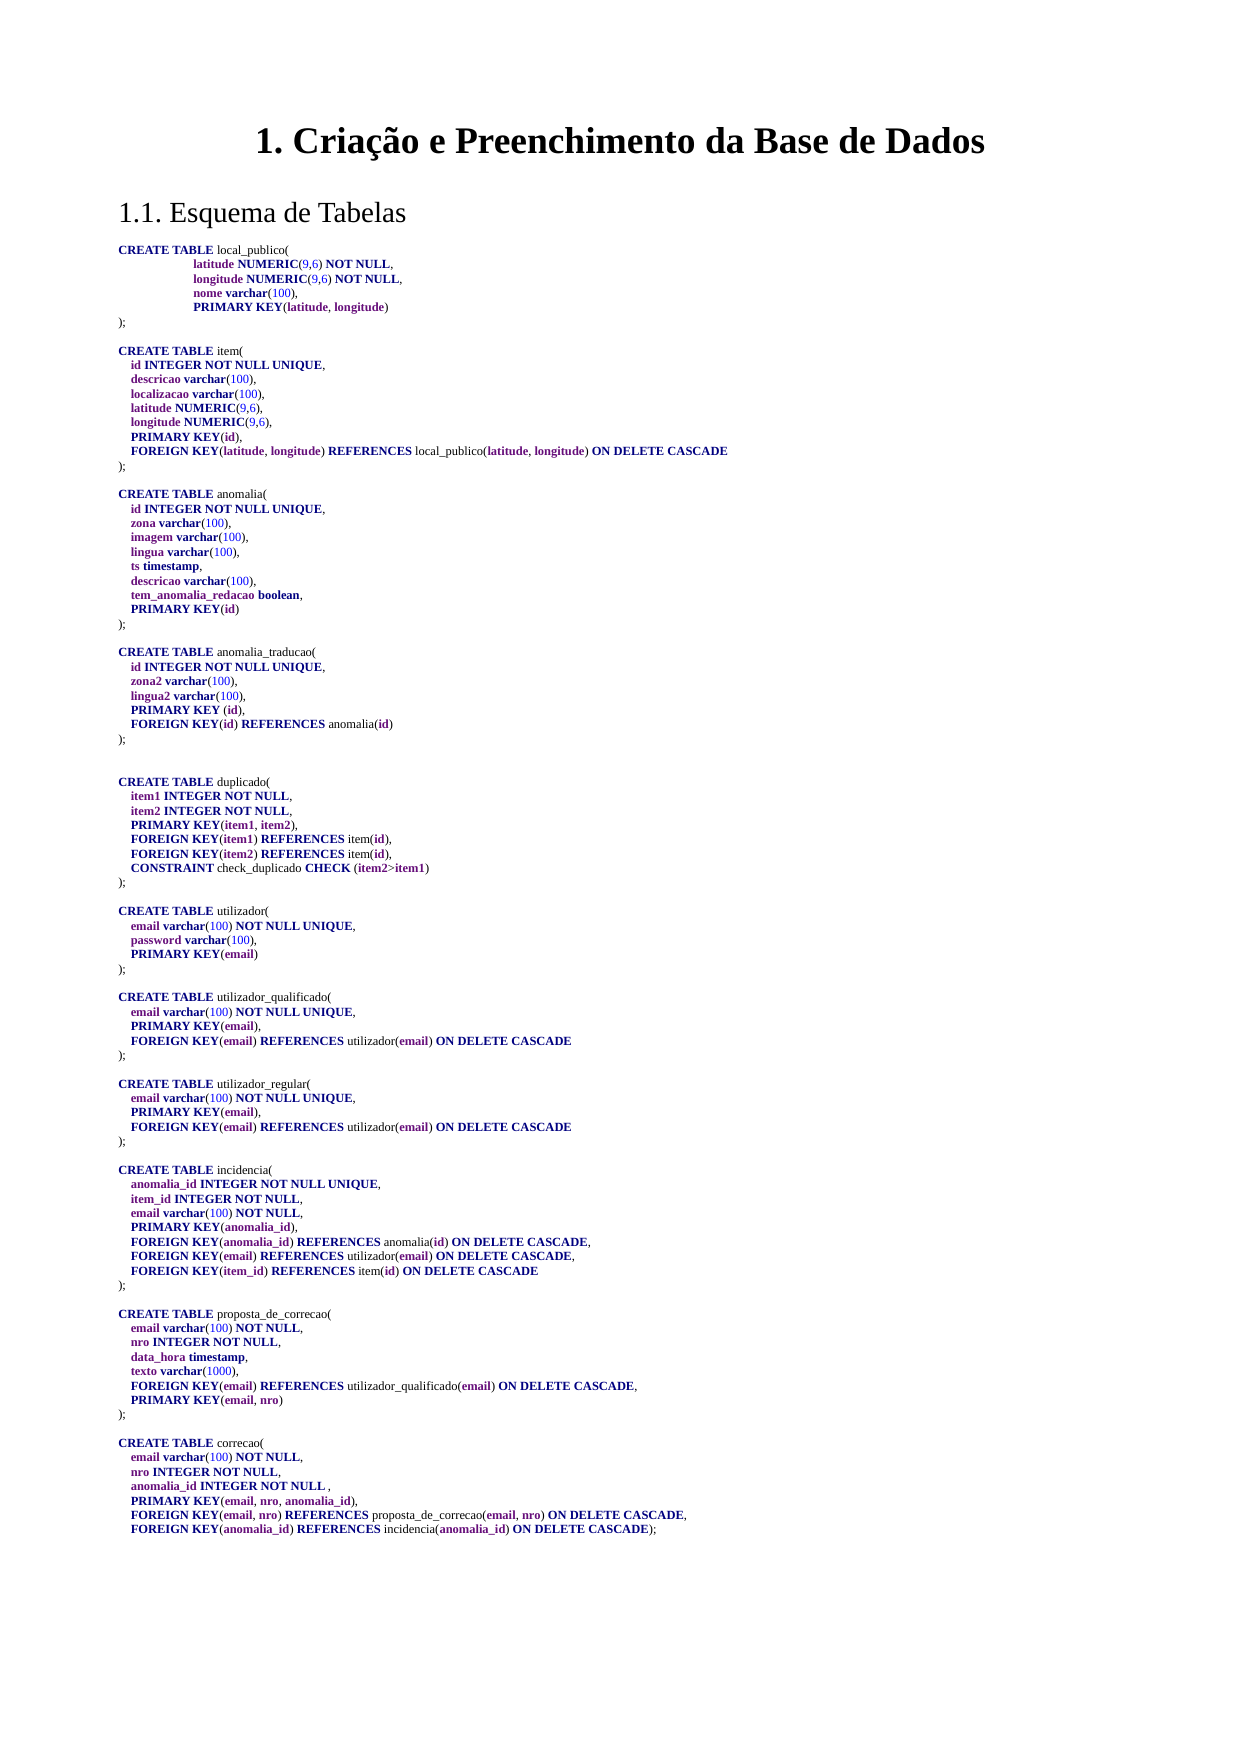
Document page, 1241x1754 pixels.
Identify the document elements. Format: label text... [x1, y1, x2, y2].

text CREATE TABLE local_publico( latitude NUMERIC(9,6) NOT NULL, longitude NUMERIC(9,6) NOT NULL, nome varchar(100), PRIMARY KEY(latitude, longitude) ); CREATE TABLE item( id INTEGER NOT NULL UNIQUE, descricao varchar(100), localizacao varchar(100), latitude NUMERIC(9,6), longitude NUMERIC(9,6), PRIMARY KEY(id), FOREIGN KEY(latitude, longitude) REFERENCES local_publico(latitude, longitude) ON DELETE CASCADE ); CREATE TABLE anomalia( id INTEGER NOT NULL UNIQUE, zona varchar(100), imagem varchar(100), lingua varchar(100), ts timestamp, descricao varchar(100), tem_anomalia_redacao boolean, PRIMARY KEY(id) ); CREATE TABLE anomalia_traducao( id INTEGER NOT NULL UNIQUE, zona2 varchar(100), lingua2 varchar(100), PRIMARY KEY (id), FOREIGN KEY(id) REFERENCES anomalia(id) ); CREATE TABLE duplicado( item1 INTEGER NOT NULL, item2 INTEGER NOT NULL, PRIMARY KEY(item1, item2), FOREIGN KEY(item1) REFERENCES item(id), FOREIGN KEY(item2) REFERENCES item(id), CONSTRAINT check_duplicado CHECK (item2>item1) ); CREATE TABLE utilizador( email varchar(100) NOT NULL UNIQUE, password varchar(100), PRIMARY KEY(email) ); CREATE TABLE utilizador_qualificado( email varchar(100) NOT NULL UNIQUE, PRIMARY KEY(email), FOREIGN KEY(email) REFERENCES utilizador(email) ON DELETE CASCADE ); CREATE TABLE utilizador_regular( email varchar(100) NOT NULL UNIQUE, PRIMARY KEY(email), FOREIGN KEY(email) REFERENCES utilizador(email) ON DELETE CASCADE ); CREATE TABLE incidencia( anomalia_id INTEGER NOT NULL UNIQUE, item_id INTEGER NOT NULL, email varchar(100) NOT NULL, PRIMARY KEY(anomalia_id), FOREIGN KEY(anomalia_id) REFERENCES anomalia(id) ON DELETE CASCADE, FOREIGN KEY(email) REFERENCES utilizador(email) ON DELETE CASCADE, FOREIGN KEY(item_id) REFERENCES item(id) ON DELETE CASCADE ); CREATE TABLE proposta_de_correcao( email varchar(100) NOT NULL, nro INTEGER NOT NULL, data_hora timestamp, texto varchar(1000), FOREIGN KEY(email) REFERENCES utilizador_qualificado(email) ON DELETE CASCADE, PRIMARY KEY(email, nro) ); CREATE TABLE correcao( email varchar(100) NOT NULL, nro INTEGER NOT NULL, anomalia_id INTEGER NOT NULL , PRIMARY KEY(email, nro, anomalia_id), FOREIGN KEY(email, nro) REFERENCES proposta_de_correcao(email, nro) ON DELETE CASCADE, FOREIGN KEY(anomalia_id) REFERENCES incidencia(anomalia_id) ON DELETE CASCADE); [118, 243, 1122, 1565]
text 1. Criação e Preenchimento da Base de Dados [118, 118, 1122, 161]
text 1.1. Esquema de Tabelas [118, 195, 1122, 228]
